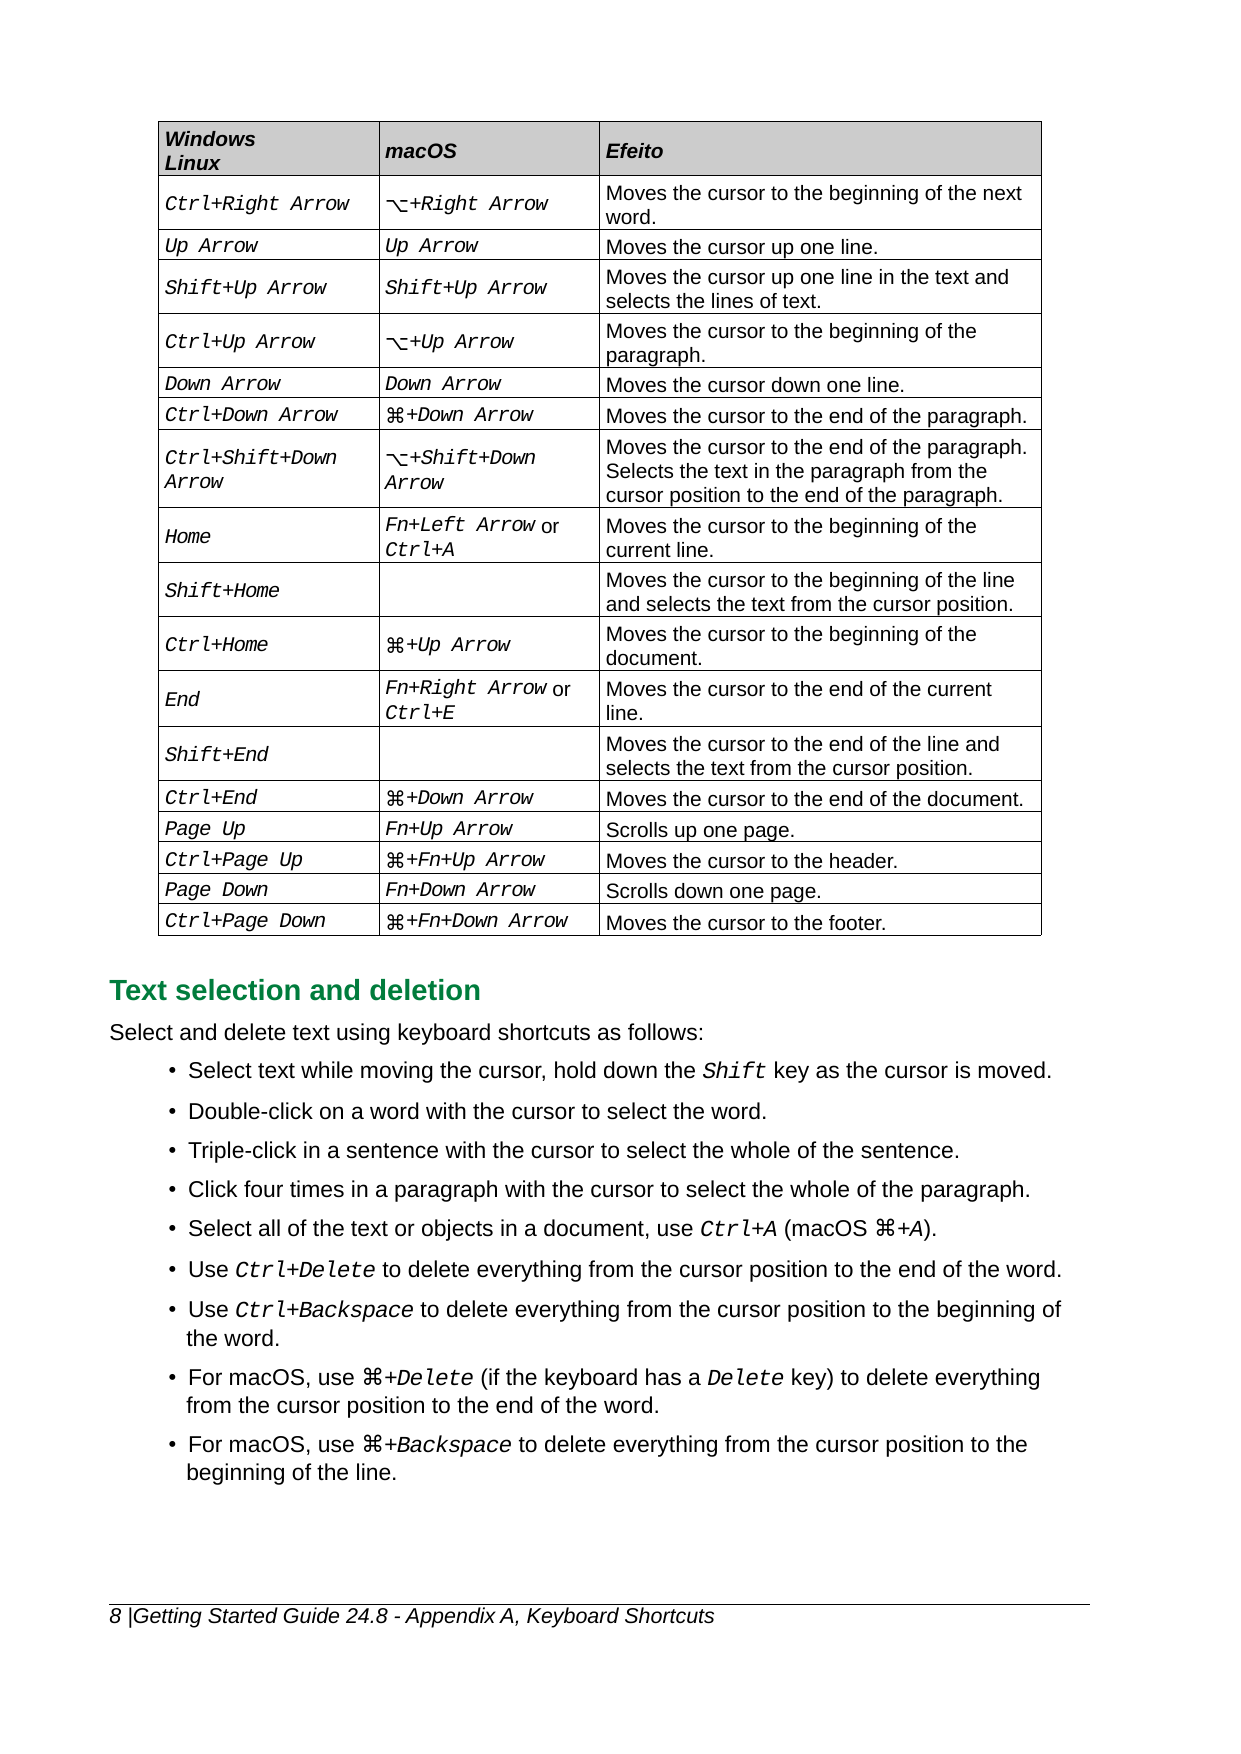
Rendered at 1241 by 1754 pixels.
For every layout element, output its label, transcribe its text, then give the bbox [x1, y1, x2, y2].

table_cell Shift+Up Arrow [159, 260, 379, 313]
table_cell Ctrl+Page Up [159, 842, 379, 873]
table_cell Fn+Right Arrow or Ctrl+E [380, 671, 599, 726]
table_cell Moves the cursor to the footer. [600, 904, 1041, 935]
table_cell Ctrl+Shift+Down Arrow [159, 430, 379, 507]
list Click four times in a paragraph with the cursor to select the whole of the paragraph. [168, 1176, 1090, 1202]
table_header Efeito [600, 122, 1041, 175]
table_cell Ctrl+Up Arrow [159, 314, 379, 367]
table_cell Page Up [159, 812, 379, 841]
table_header macOS [380, 122, 599, 175]
table_cell Moves the cursor to the beginning of the document. [600, 617, 1041, 670]
table_cell Home [159, 508, 379, 562]
table_cell ⌘+Fn+Down Arrow [380, 904, 599, 935]
table_cell Moves the cursor up one line. [600, 230, 1041, 259]
table_cell ⌘+Up Arrow [380, 617, 599, 670]
table_cell Up Arrow [159, 230, 379, 259]
table_cell Moves the cursor to the beginning of the paragraph. [600, 314, 1041, 367]
table_cell Ctrl+Home [159, 617, 379, 670]
subtitle Text selection and deletion [109, 972, 1090, 1006]
table_cell ⌘+Down Arrow [380, 398, 599, 429]
table_cell ⌘+Down Arrow [380, 781, 599, 811]
table_cell Moves the cursor to the end of the document. [600, 781, 1041, 811]
table_cell ⌥+Right Arrow [380, 176, 599, 229]
table_cell [380, 727, 599, 779]
table_cell Moves the cursor down one line. [600, 368, 1041, 397]
table_cell Shift+End [159, 727, 379, 779]
table_cell Fn+Down Arrow [380, 874, 599, 903]
list For macOS, use ⌘+Delete (if the keyboard has a Delete key) to delete everything from the cursor position to the end of the word. [168, 1363, 1090, 1418]
table_cell Moves the cursor to the end of the line and selects the text from the cursor position. [600, 727, 1041, 779]
table_cell Page Down [159, 874, 379, 903]
list For macOS, use ⌘+Backspace to delete everything from the cursor position to the beginning of the line. [168, 1431, 1090, 1485]
table_cell [380, 563, 599, 616]
table_cell Moves the cursor to the beginning of the next word. [600, 176, 1041, 229]
table_cell Scrolls down one page. [600, 874, 1041, 903]
table_cell Moves the cursor up one line in the text and selects the lines of text. [600, 260, 1041, 313]
list Use Ctrl+Backspace to delete everything from the cursor position to the beginning of the word. [168, 1296, 1090, 1351]
table_cell ⌘+Fn+Up Arrow [380, 842, 599, 873]
table_cell ⌥+Up Arrow [380, 314, 599, 367]
table_cell Down Arrow [159, 368, 379, 397]
list Select text while moving the cursor, hold down the Shift key as the cursor is moved. [168, 1057, 1090, 1086]
table_header Windows Linux [159, 122, 379, 175]
table_cell Moves the cursor to the header. [600, 842, 1041, 873]
table_cell Fn+Up Arrow [380, 812, 599, 841]
table_cell Moves the cursor to the end of the current line. [600, 671, 1041, 726]
table_cell Scrolls up one page. [600, 812, 1041, 841]
table_cell Shift+Up Arrow [380, 260, 599, 313]
table_cell Down Arrow [380, 368, 599, 397]
table_cell Ctrl+End [159, 781, 379, 811]
table_cell Fn+Left Arrow or Ctrl+A [380, 508, 599, 562]
list Triple‑click in a sentence with the cursor to select the whole of the sentence. [168, 1137, 1090, 1163]
list Use Ctrl+Delete to delete everything from the cursor position to the end of the word. [168, 1256, 1090, 1284]
table_cell Moves the cursor to the beginning of the line and selects the text from the cursor position. [600, 563, 1041, 616]
table_cell End [159, 671, 379, 726]
table_cell Up Arrow [380, 230, 599, 259]
table_cell Ctrl+Right Arrow [159, 176, 379, 229]
list Select and delete text using keyboard shortcuts as follows: [109, 1018, 1090, 1045]
table_cell Moves the cursor to the end of the paragraph. Selects the text in the paragraph from the cursor position to the end of the paragraph. [600, 430, 1041, 507]
table_cell ⌥+Shift+Down Arrow [380, 430, 599, 507]
table_cell Ctrl+Page Down [159, 904, 379, 935]
table_cell Moves the cursor to the beginning of the current line. [600, 508, 1041, 562]
table_cell Shift+Home [159, 563, 379, 616]
list Select all of the text or objects in a document, use Ctrl+A (macOS ⌘+A). [168, 1215, 1090, 1243]
table_cell Ctrl+Down Arrow [159, 398, 379, 429]
table_cell Moves the cursor to the end of the paragraph. [600, 398, 1041, 429]
list Double‑click on a word with the cursor to select the word. [168, 1098, 1090, 1124]
